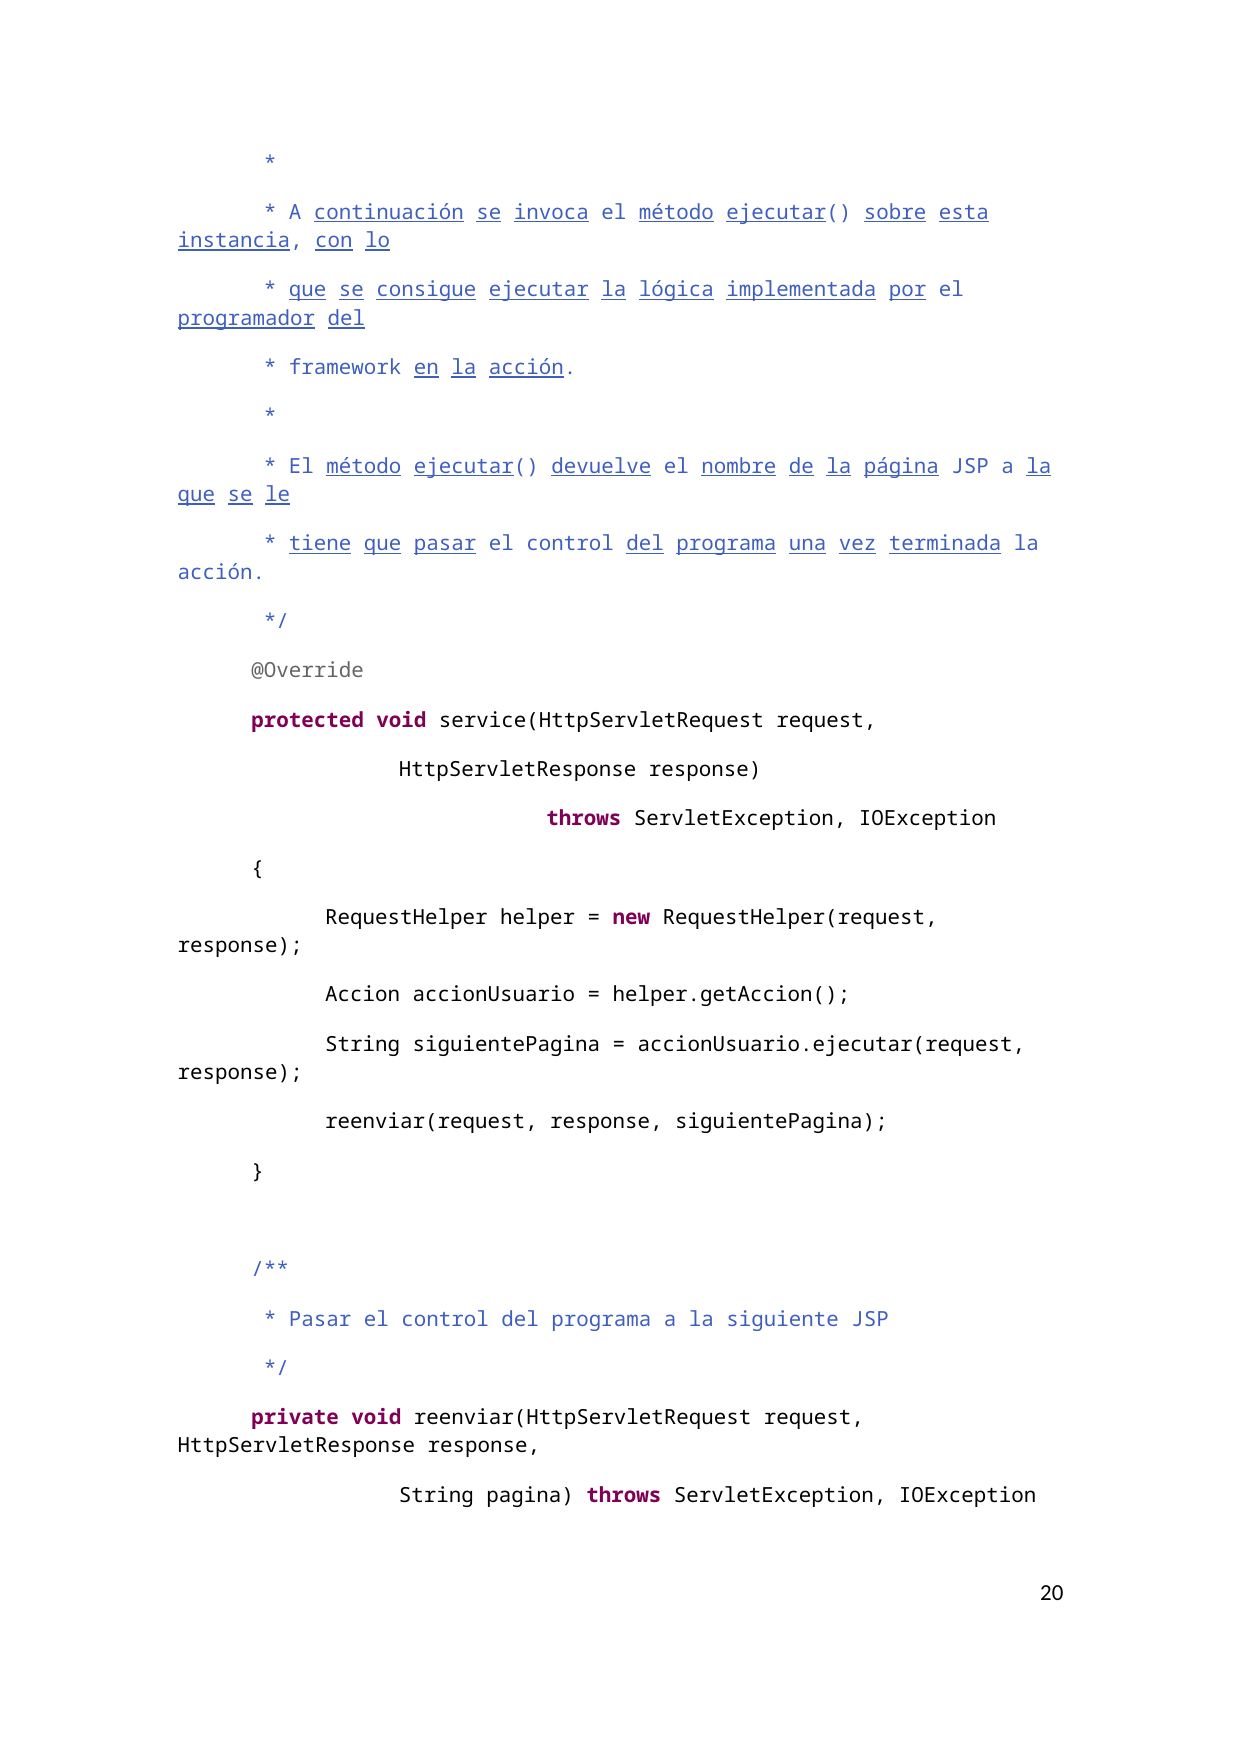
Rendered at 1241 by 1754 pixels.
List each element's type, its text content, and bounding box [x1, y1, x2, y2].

text */ [177, 1353, 1063, 1381]
text HttpServletResponse response) [177, 754, 1063, 782]
text } [177, 1156, 1063, 1184]
text RequestHelper helper = new RequestHelper(request, response); [177, 902, 1063, 959]
text */ [177, 606, 1063, 635]
text * Pasar el control del programa a la siguiente JSP [177, 1304, 1063, 1332]
text * A continuación se invoca el método ejecutar() sobre esta instancia, con lo [177, 197, 1063, 254]
text String siguientePagina = accionUsuario.ejecutar(request, response); [177, 1029, 1063, 1086]
text reenviar(request, response, siguientePagina); [177, 1107, 1063, 1135]
text private void reenviar(HttpServletRequest request, HttpServletResponse response, [177, 1402, 1063, 1459]
text * [177, 148, 1063, 176]
text @Override [177, 656, 1063, 684]
text protected void service(HttpServletRequest request, [177, 705, 1063, 733]
text /** [177, 1254, 1063, 1283]
text * El método ejecutar() devuelve el nombre de la página JSP a la que se le [177, 451, 1063, 508]
text * framework en la acción. [177, 352, 1063, 381]
text throws ServletException, IOException [177, 803, 1063, 832]
text * [177, 402, 1063, 430]
text * tiene que pasar el control del programa una vez terminada la acción. [177, 528, 1063, 585]
text String pagina) throws ServletException, IOException [177, 1480, 1063, 1508]
text { [177, 853, 1063, 881]
text * que se consigue ejecutar la lógica implementada por el programador del [177, 274, 1063, 331]
text Accion accionUsuario = helper.getAccion(); [177, 979, 1063, 1008]
